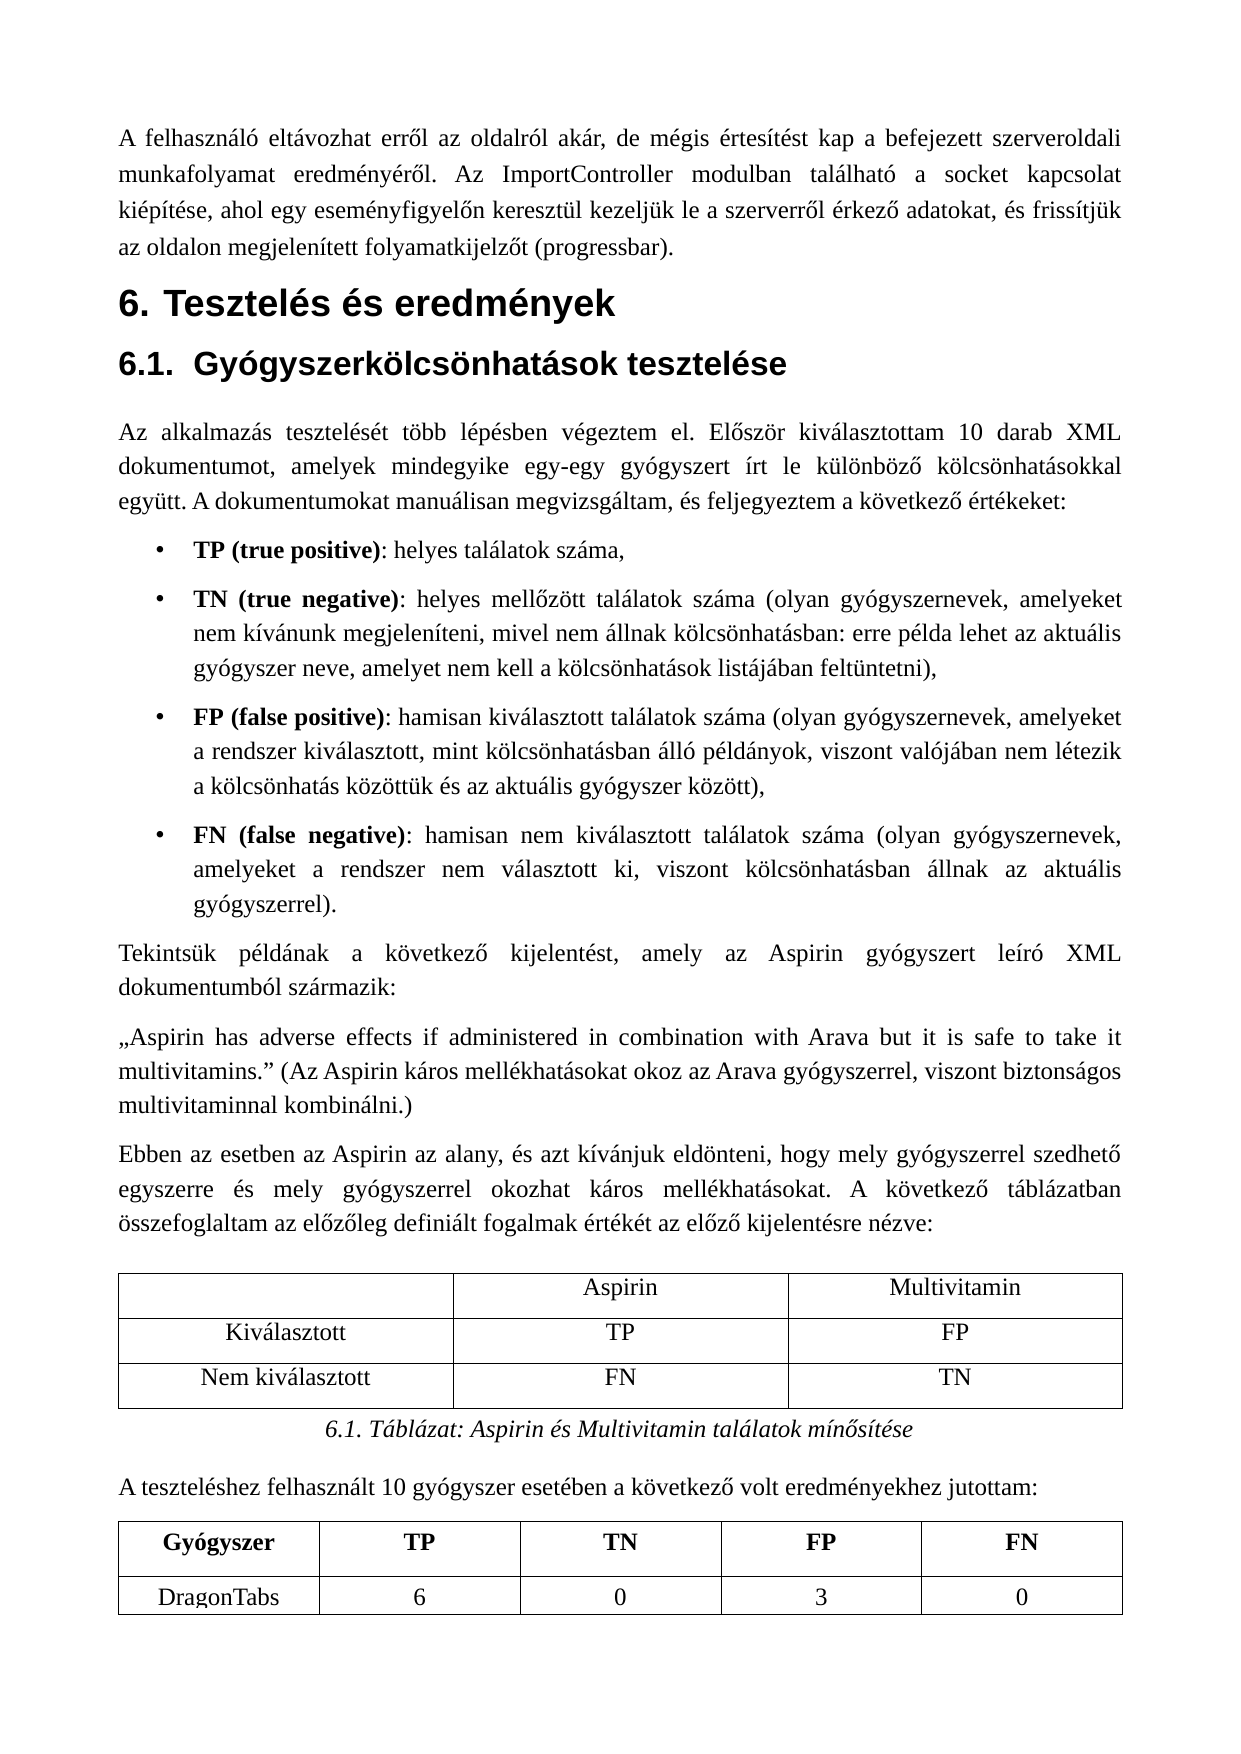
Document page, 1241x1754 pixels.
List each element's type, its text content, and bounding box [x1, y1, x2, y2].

list TP (true positive): helyes találatok száma, [156, 535, 1122, 564]
table_header Gyógyszer [119, 1522, 319, 1576]
list FP (false positive): hamisan kiválasztott találatok száma (olyan gyógyszernevek, amelyeket a rendszer kiválasztott, mint kölcsönhatásban álló példányok, viszont valójában nem létezik a kölcsönhatás közöttük és az aktuális gyógyszer között), [156, 702, 1122, 800]
subtitle Tesztelés és eredmények [563, 300, 1122, 321]
table_cell TN [789, 1364, 1122, 1408]
table_cell FN [454, 1364, 788, 1408]
text „Aspirin has adverse effects if administered in combination with Arava but it is safe to take it multivitamins.” (Az Aspirin káros mellékhatásokat okoz az Arava gyógyszerrel, viszont biztonságos multivitaminnal kombinálni.) [118, 1022, 1122, 1119]
title A teszteléshez felhasznált 10 gyógyszer esetében a következő volt eredményekhez jutottam: [118, 1472, 1122, 1500]
table_header FP [722, 1522, 921, 1576]
table_cell 0 [521, 1577, 721, 1613]
list FN (false negative): hamisan nem kiválasztott találatok száma (olyan gyógyszernevek, amelyeket a rendszer nem választott ki, viszont kölcsönhatásban állnak az aktuális gyógyszerrel). [156, 820, 1122, 918]
table_header Multivitamin [789, 1274, 1122, 1318]
table_header TP [320, 1522, 520, 1576]
table_cell 6 [320, 1577, 520, 1613]
table_header Aspirin [454, 1274, 788, 1318]
subtitle Gyógyszerkölcsönhatások tesztelése [118, 358, 226, 379]
subtitle Gyógyszerkölcsönhatások tesztelése [288, 358, 1122, 379]
table_cell DragonTabs [119, 1577, 319, 1613]
text Az alkalmazás tesztelését több lépésben végeztem el. Először kiválasztottam 10 darab XML dokumentumot, amelyek mindegyike egy-egy gyógyszert írt le különböző kölcsönhatásokkal együtt. A dokumentumokat manuálisan megvizsgáltam, és feljegyeztem a következő értékeket: [118, 417, 1122, 514]
table_cell 3 [722, 1577, 921, 1613]
list TN (true negative): helyes mellőzött találatok száma (olyan gyógyszernevek, amelyeket nem kívánunk megjeleníteni, mivel nem állnak kölcsönhatásban: erre példa lehet az aktuális gyógyszer neve, amelyet nem kell a kölcsönhatások listájában feltüntetni), [156, 584, 1122, 682]
table_cell 0 [922, 1577, 1122, 1613]
table_cell TP [454, 1319, 788, 1363]
subtitle Gyógyszerkölcsönhatások tesztelése [229, 358, 272, 379]
text 6.1. Táblázat: Aspirin és Multivitamin találatok mínősítése [118, 1421, 1122, 1442]
text Tekintsük példának a következő kijelentést, amely az Aspirin gyógyszert leíró XML dokumentumból származik: [118, 938, 1122, 1001]
table_cell Kiválasztott [119, 1319, 453, 1363]
subtitle Tesztelés és eredmények [118, 300, 560, 321]
table_header TN [521, 1522, 721, 1576]
table_header FN [922, 1522, 1122, 1576]
table_header [119, 1274, 453, 1318]
text A felhasználó eltávozhat erről az oldalról akár, de mégis értesítést kap a befejezett szerveroldali munkafolyamat eredményéről. Az ImportController modulban található a socket kapcsolat kiépítése, ahol egy eseményfigyelőn keresztül kezeljük le a szerverről érkező adatokat, és frissítjük az oldalon megjelenített folyamatkijelzőt (progressbar). [118, 118, 1122, 262]
table_cell FP [789, 1319, 1122, 1363]
title Ebben az esetben az Aspirin az alany, és azt kívánjuk eldönteni, hogy mely gyógyszerrel szedhető egyszerre és mely gyógyszerrel okozhat káros mellékhatásokat. A következő táblázatban összefoglaltam az előzőleg definiált fogalmak értékét az előző kijelentésre nézve: [118, 1139, 1122, 1237]
table_cell Nem kiválasztott [119, 1364, 453, 1408]
